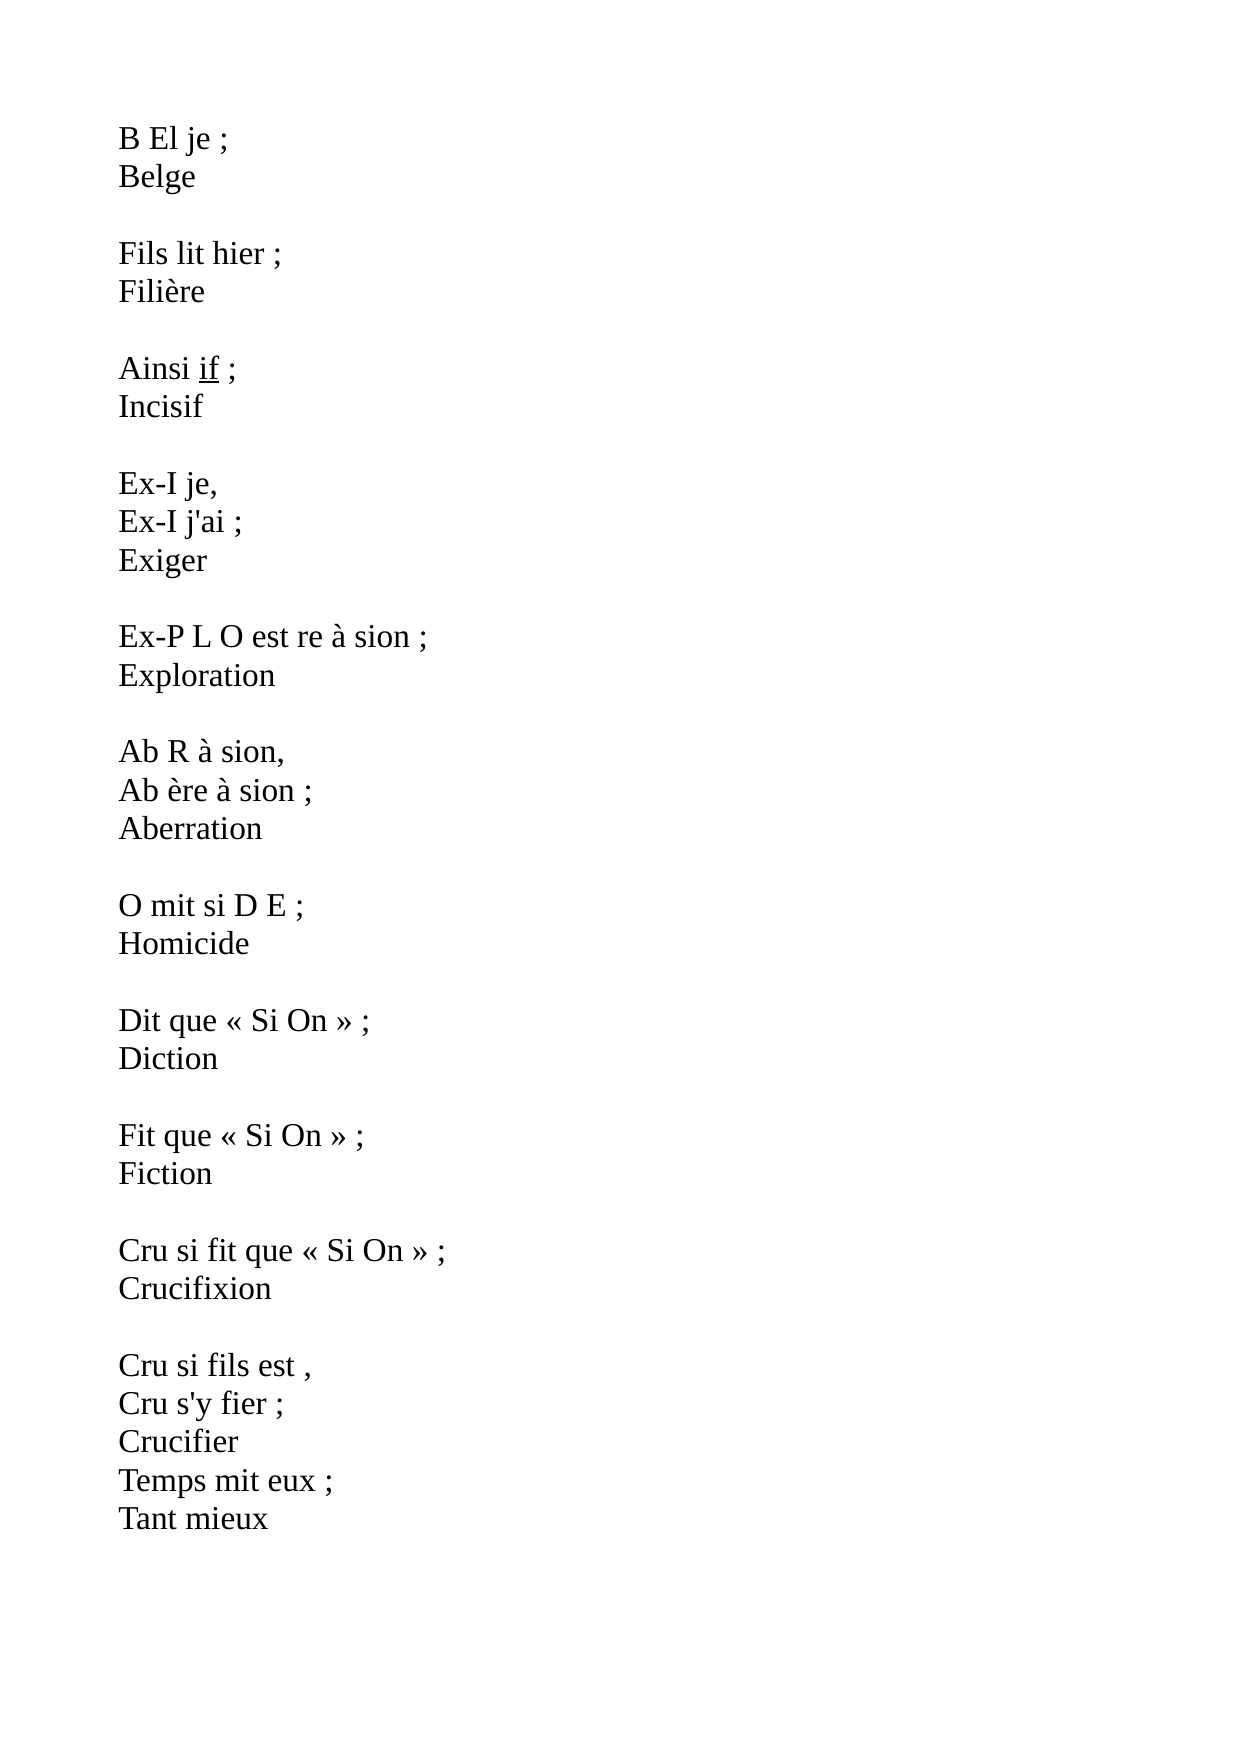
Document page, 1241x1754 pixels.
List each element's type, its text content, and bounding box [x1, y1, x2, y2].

text Ab R à sion, [118, 731, 1122, 770]
text Dit que « Si On » ; [118, 1000, 1122, 1038]
text Diction [118, 1038, 1122, 1076]
text Ex-P L O est re à sion ; [118, 616, 1122, 655]
text Cru si fit que « Si On » ; [118, 1230, 1122, 1268]
text Incisif [118, 386, 1122, 425]
text B El je ; [118, 118, 1122, 156]
text Ab ère à sion ; [118, 770, 1122, 808]
text Fils lit hier ; [118, 233, 1122, 271]
text Cru si fils est , [118, 1345, 1122, 1383]
text Crucifier [118, 1421, 1122, 1460]
text Aberration [118, 808, 1122, 846]
text Belge [118, 156, 1122, 195]
text Homicide [118, 923, 1122, 961]
text Cru s'y fier ; [118, 1383, 1122, 1421]
text Exiger [118, 540, 1122, 578]
text O mit si D E ; [118, 885, 1122, 923]
text Fiction [118, 1153, 1122, 1191]
text Filière [118, 271, 1122, 310]
text Ainsi if ; [118, 348, 1122, 386]
text Ex-I je, [118, 463, 1122, 501]
text Exploration [118, 655, 1122, 693]
text Tant mieux [118, 1498, 1122, 1536]
text Ex-I j'ai ; [118, 501, 1122, 540]
text Fit que « Si On » ; [118, 1115, 1122, 1153]
text Crucifixion [118, 1268, 1122, 1306]
text Temps mit eux ; [118, 1460, 1122, 1498]
